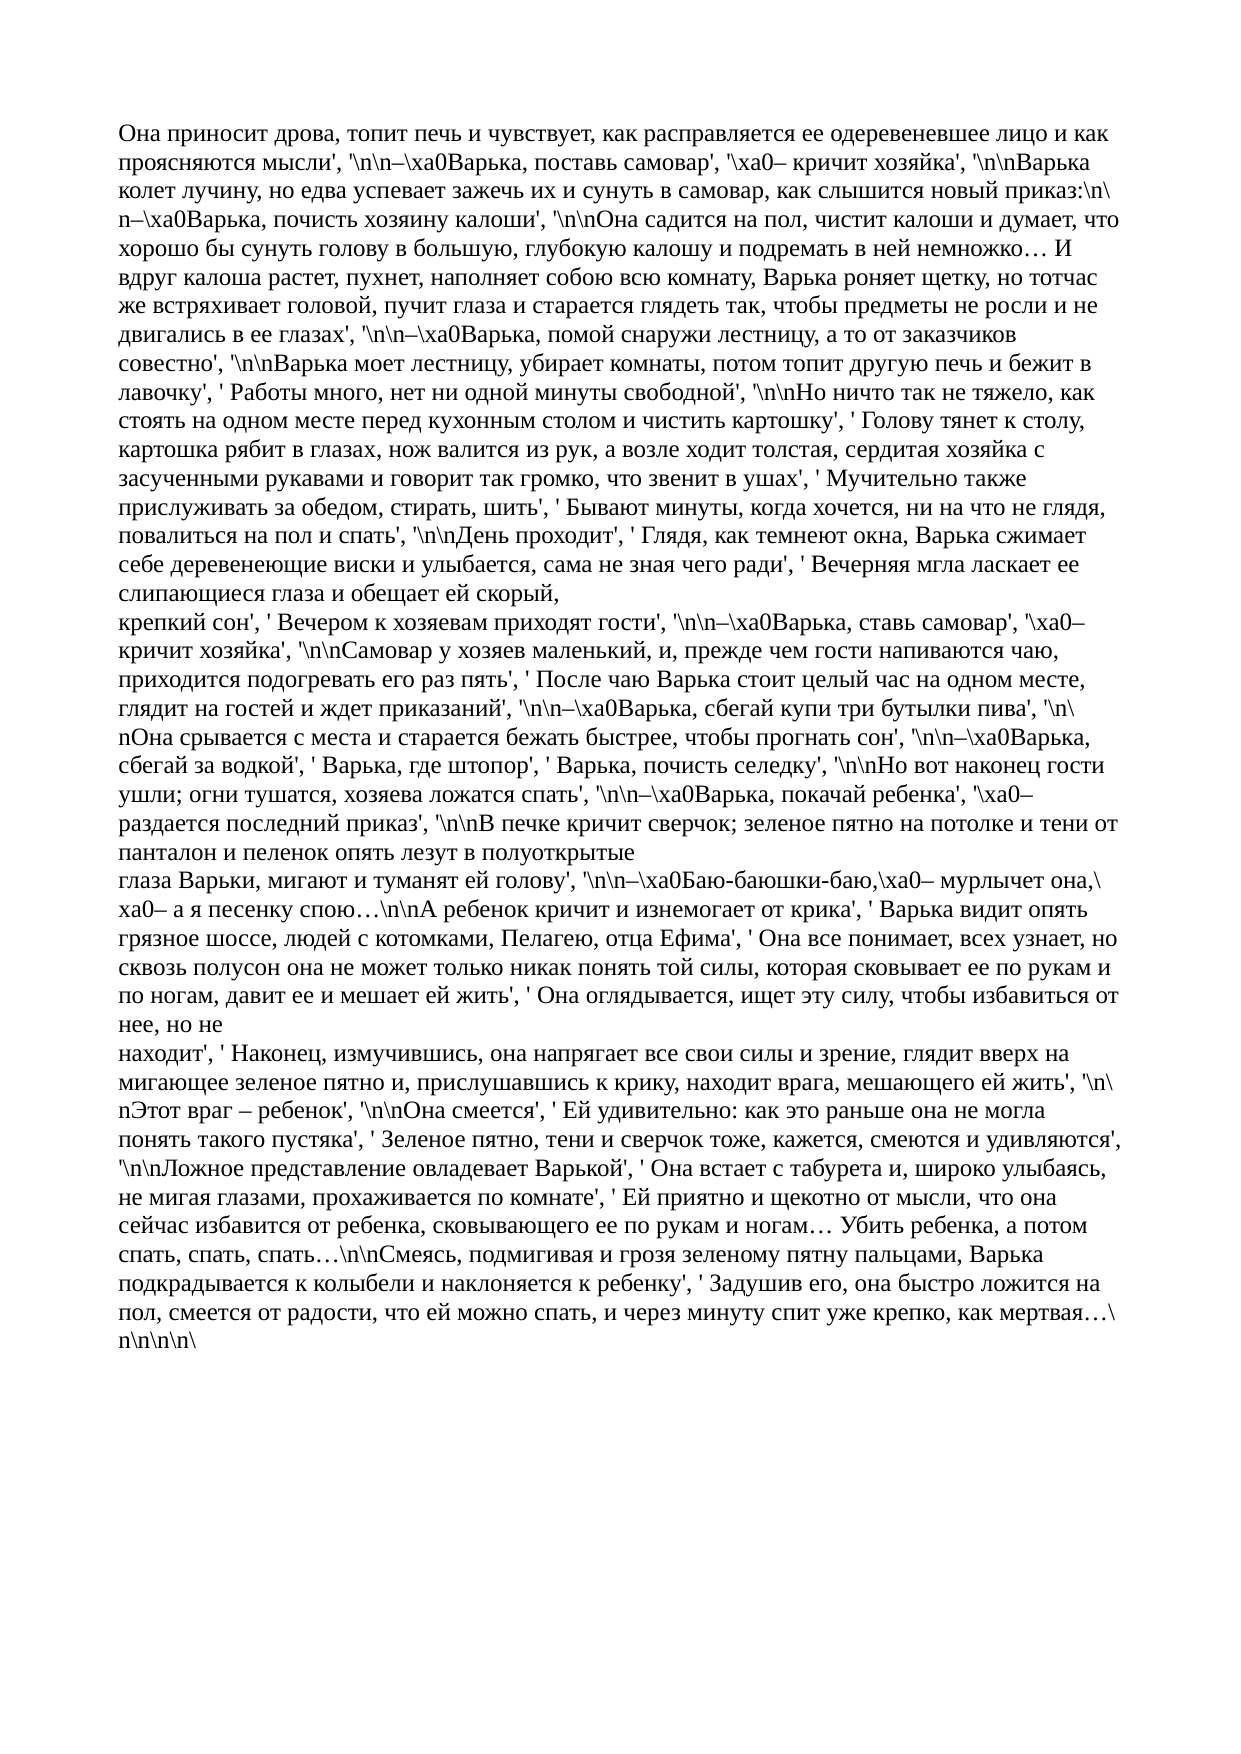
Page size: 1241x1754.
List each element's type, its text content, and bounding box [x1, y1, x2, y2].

text Она приносит дрова, топит печь и чувствует, как расправляется ее одеревеневшее лицо и как проясняются мысли', '\n\n–\xa0Варька, поставь самовар', '\xa0– кричит хозяйка', '\n\nВарька колет лучину, но едва успевает зажечь их и сунуть в самовар, как слышится новый приказ:\n\n–\xa0Варька, почисть хозяину калоши', '\n\nОна садится на пол, чистит калоши и думает, что хорошо бы сунуть голову в большую, глубокую калошу и подремать в ней немножко… И вдруг калоша растет, пухнет, наполняет собою всю комнату, Варька роняет щетку, но тотчас [118, 118, 1122, 291]
text крепкий сон', ' Вечером к хозяевам приходят гости', '\n\n–\xa0Варька, ставь самовар', '\xa0– кричит хозяйка', '\n\nСамовар у хозяев маленький, и, прежде чем гости напиваются чаю, приходится подогревать его раз пять', ' После чаю Варька стоит целый час на одном месте, глядит на гостей и ждет приказаний', '\n\n–\xa0Варька, сбегай купи три бутылки пива', '\n\nОна срывается с места и старается бежать быстрее, чтобы прогнать сон', '\n\n–\xa0Варька, сбегай за водкой', ' Варька, где штопор', ' Варька, почисть селедку', '\n\nНо вот наконец гости ушли; огни тушатся, хозяева ложатся спать', '\n\n–\xa0Варька, покачай ребенка', '\xa0– раздается последний приказ', '\n\nВ печке кричит сверчок; зеленое пятно на потолке и тени от панталон и пеленок опять лезут в полуоткрытые [118, 607, 1122, 866]
text находит', ' Наконец, измучившись, она напрягает все свои силы и зрение, глядит вверх на мигающее зеленое пятно и, прислушавшись к крику, находит врага, мешающего ей жить', '\n\nЭтот враг – ребенок', '\n\nОна смеется', ' Ей удивительно: как это раньше она не могла понять такого пустяка', ' Зеленое пятно, тени и сверчок тоже, кажется, смеются и удивляются', '\n\nЛожное представление овладевает Варькой', ' Она встает с табурета и, широко улыбаясь, не мигая глазами, прохаживается по комнате', ' Ей приятно и щекотно от мысли, что она сейчас избавится от ребенка, сковывающего ее по рукам и ногам… Убить ребенка, а потом спать, спать, спать…\n\nСмеясь, подмигивая и грозя зеленому пятну пальцами, Варька подкрадывается к колыбели и наклоняется к ребенку', ' Задушив его, она быстро ложится на пол, смеется от радости, что ей можно спать, и через минуту спит уже крепко, как мертвая…\n\n\n\n\ [118, 1038, 1122, 1354]
text же встряхивает головой, пучит глаза и старается глядеть так, чтобы предметы не росли и не двигались в ее глазах', '\n\n–\xa0Варька, помой снаружи лестницу, а то от заказчиков совестно', '\n\nВарька моет лестницу, убирает комнаты, потом топит другую печь и бежит в лавочку', ' Работы много, нет ни одной минуты свободной', '\n\nНо ничто так не тяжело, как стоять на одном месте перед кухонным столом и чистить картошку', ' Голову тянет к столу, картошка рябит в глазах, нож валится из рук, а возле ходит толстая, сердитая хозяйка с засученными рукавами и говорит так громко, что звенит в ушах', ' Мучительно также прислуживать за обедом, стирать, шить', ' Бывают минуты, когда хочется, ни на что не глядя, повалиться на пол и спать', '\n\nДень проходит', ' Глядя, как темнеют окна, Варька сжимает себе деревенеющие виски и улыбается, сама не зная чего ради', ' Вечерняя мгла ласкает ее слипающиеся глаза и обещает ей скорый, [118, 291, 1122, 607]
text глаза Варьки, мигают и туманят ей голову', '\n\n–\xa0Баю-баюшки-баю,\xa0– мурлычет она,\xa0– а я песенку спою…\n\nА ребенок кричит и изнемогает от крика', ' Варька видит опять грязное шоссе, людей с котомками, Пелагею, отца Ефима', ' Она все понимает, всех узнает, но сквозь полусон она не может только никак понять той силы, которая сковывает ее по рукам и по ногам, давит ее и мешает ей жить', ' Она оглядывается, ищет эту силу, чтобы избавиться от нее, но не [118, 866, 1122, 1038]
